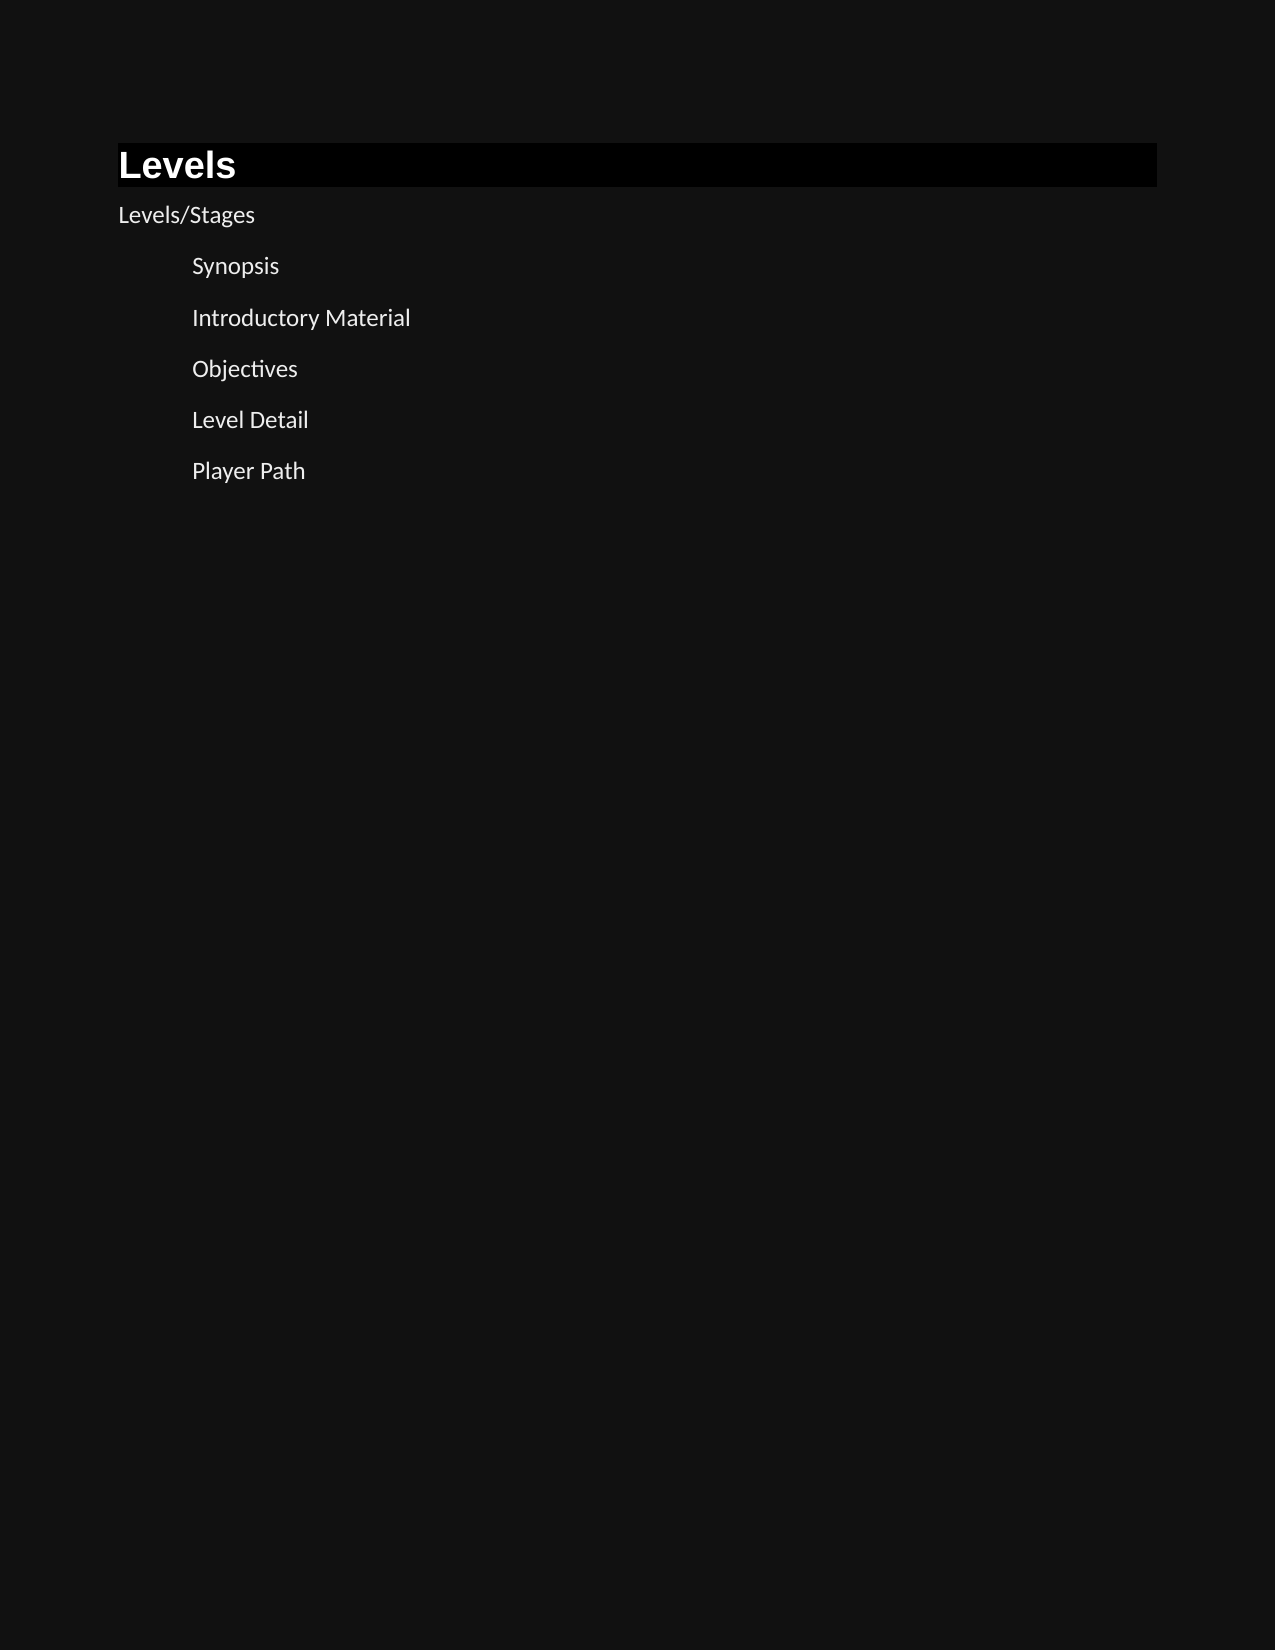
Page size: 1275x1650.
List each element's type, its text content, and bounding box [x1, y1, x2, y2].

text Levels/Stages [118, 199, 1157, 230]
subtitle Levels [118, 143, 1157, 187]
text Level Detail [118, 404, 1157, 434]
text Synopsis [118, 251, 1157, 281]
text Introductory Material [118, 302, 1157, 332]
text Player Path [118, 455, 1157, 486]
text Objectives [118, 353, 1157, 383]
